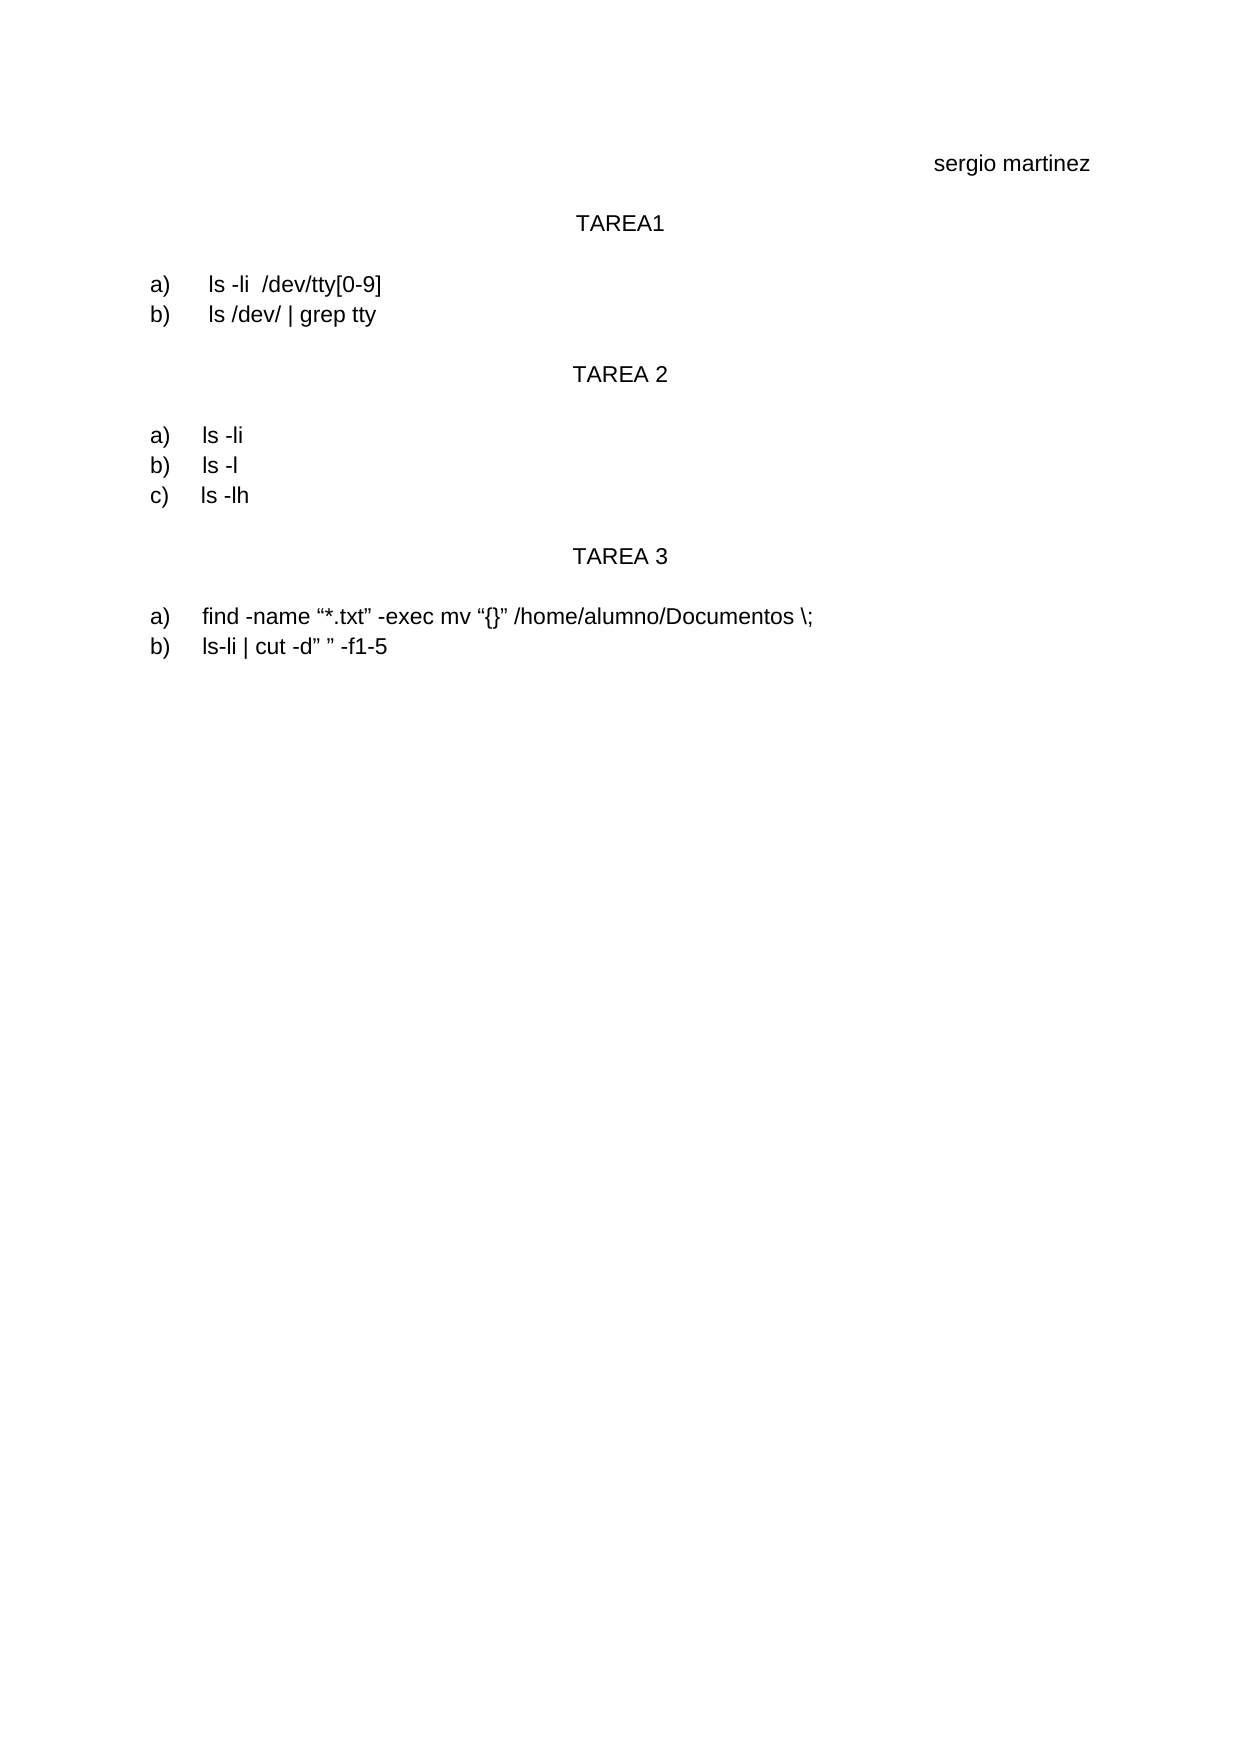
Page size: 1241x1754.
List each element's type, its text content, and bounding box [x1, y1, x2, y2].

text b) ls /dev/ | grep tty [150, 301, 1090, 327]
text c) ls -lh [150, 482, 1090, 509]
text TAREA 3 [150, 543, 1090, 569]
text TAREA 2 [150, 361, 1090, 388]
text a) ls -li /dev/tty[0-9] [150, 271, 1090, 297]
text a) ls -li [150, 422, 1090, 448]
text b) ls -l [150, 452, 1090, 478]
text b) ls-li | cut -d” ” -f1-5 [150, 633, 1090, 660]
text TAREA1 [150, 210, 1090, 237]
text sergio martinez [150, 150, 1090, 176]
text a) find -name “*.txt” -exec mv “{}” /home/alumno/Documentos \; [150, 603, 1090, 629]
